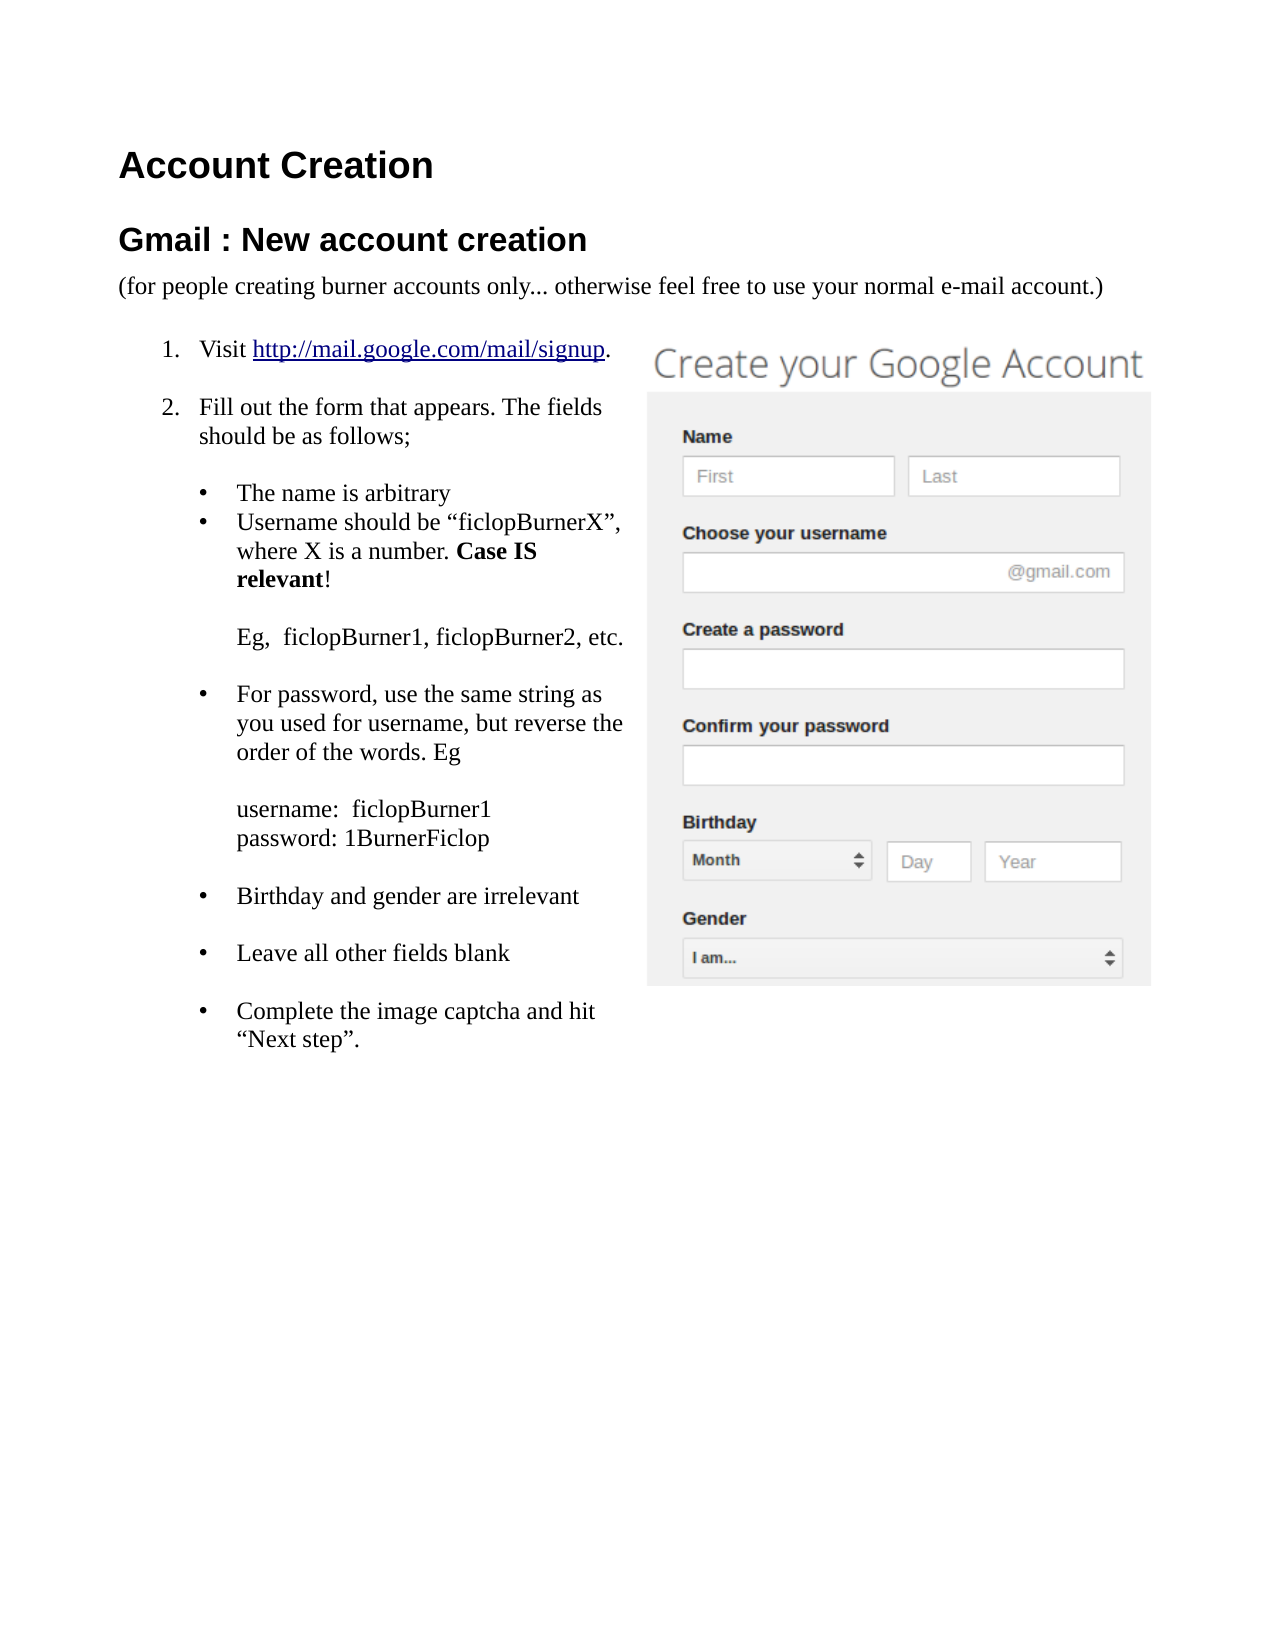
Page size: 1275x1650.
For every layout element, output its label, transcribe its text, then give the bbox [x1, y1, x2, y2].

table_header [638, 329, 1157, 334]
picture [643, 334, 1152, 986]
subtitle Account Creation [118, 143, 1157, 187]
table_header [638, 335, 1157, 1059]
text (for people creating burner accounts only... otherwise feel free to use your normal e-mail account.) [118, 271, 1157, 300]
subtitle Gmail : New account creation [118, 220, 1157, 259]
table_header Visit http://mail.google.com/mail/signup. Fill out the form that appears. The fields should be as follows; The name is arbitrary Username should be “ficlopBurnerX”, where X is a number. Case IS relevant! Eg, ficlopBurner1, ficlopBurner2, etc. For password, use the same string as you used for username, but reverse the order of the words. Eg username: ficlopBurner1 password: 1BurnerFiclop Birthday and gender are irrelevant Leave all other fields blank Complete the image captcha and hit “Next step”. [118, 329, 637, 1059]
